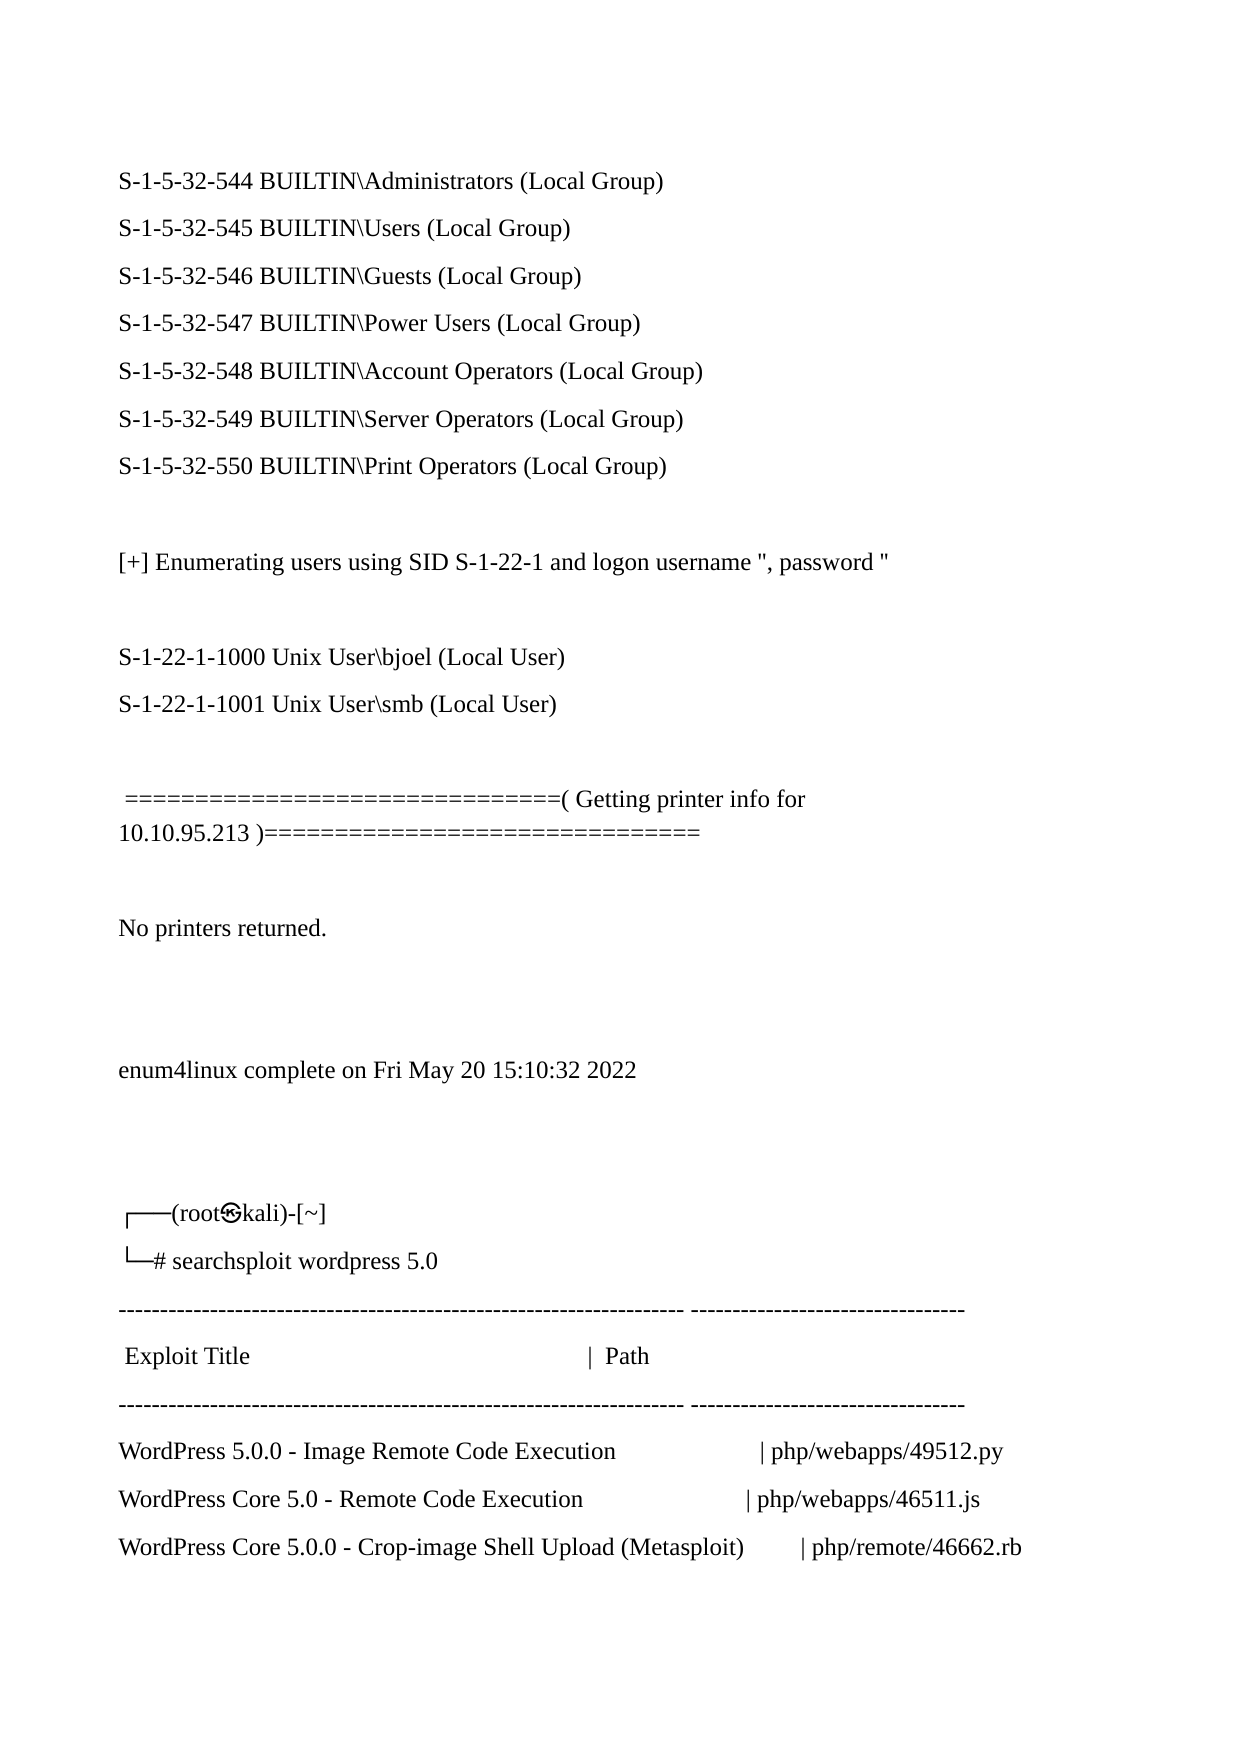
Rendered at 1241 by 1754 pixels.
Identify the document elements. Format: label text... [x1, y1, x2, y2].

text WordPress Core 5.0.0 - Crop-image Shell Upload (Metasploit) | php/remote/46662.rb [118, 1532, 1122, 1560]
text -------------------------------------------------------------------- --------------------------------- [118, 1294, 1122, 1322]
text ┌──(root㉿kali)-[~] [118, 1198, 1122, 1227]
text S-1-5-32-550 BUILTIN\Print Operators (Local Group) [118, 451, 1122, 480]
text -------------------------------------------------------------------- --------------------------------- [118, 1389, 1122, 1418]
text enum4linux complete on Fri May 20 15:10:32 2022 [118, 1056, 1122, 1084]
text S-1-5-32-547 BUILTIN\Power Users (Local Group) [118, 308, 1122, 337]
text WordPress Core 5.0 - Remote Code Execution | php/webapps/46511.js [118, 1484, 1122, 1513]
text S-1-22-1-1000 Unix User\bjoel (Local User) [118, 642, 1122, 671]
text WordPress 5.0.0 - Image Remote Code Execution | php/webapps/49512.py [118, 1436, 1122, 1465]
text S-1-5-32-549 BUILTIN\Server Operators (Local Group) [118, 404, 1122, 432]
text ===============================( Getting printer info for 10.10.95.213 )=============================== [118, 784, 1122, 846]
text S-1-5-32-544 BUILTIN\Administrators (Local Group) [118, 166, 1122, 194]
text S-1-5-32-548 BUILTIN\Account Operators (Local Group) [118, 356, 1122, 385]
text S-1-5-32-546 BUILTIN\Guests (Local Group) [118, 261, 1122, 290]
text [+] Enumerating users using SID S-1-22-1 and logon username '', password '' [118, 547, 1122, 575]
text └─# searchsploit wordpress 5.0 [118, 1246, 1122, 1275]
text S-1-22-1-1001 Unix User\smb (Local User) [118, 689, 1122, 718]
text S-1-5-32-545 BUILTIN\Users (Local Group) [118, 213, 1122, 242]
text Exploit Title | Path [118, 1341, 1122, 1370]
text No printers returned. [118, 913, 1122, 942]
